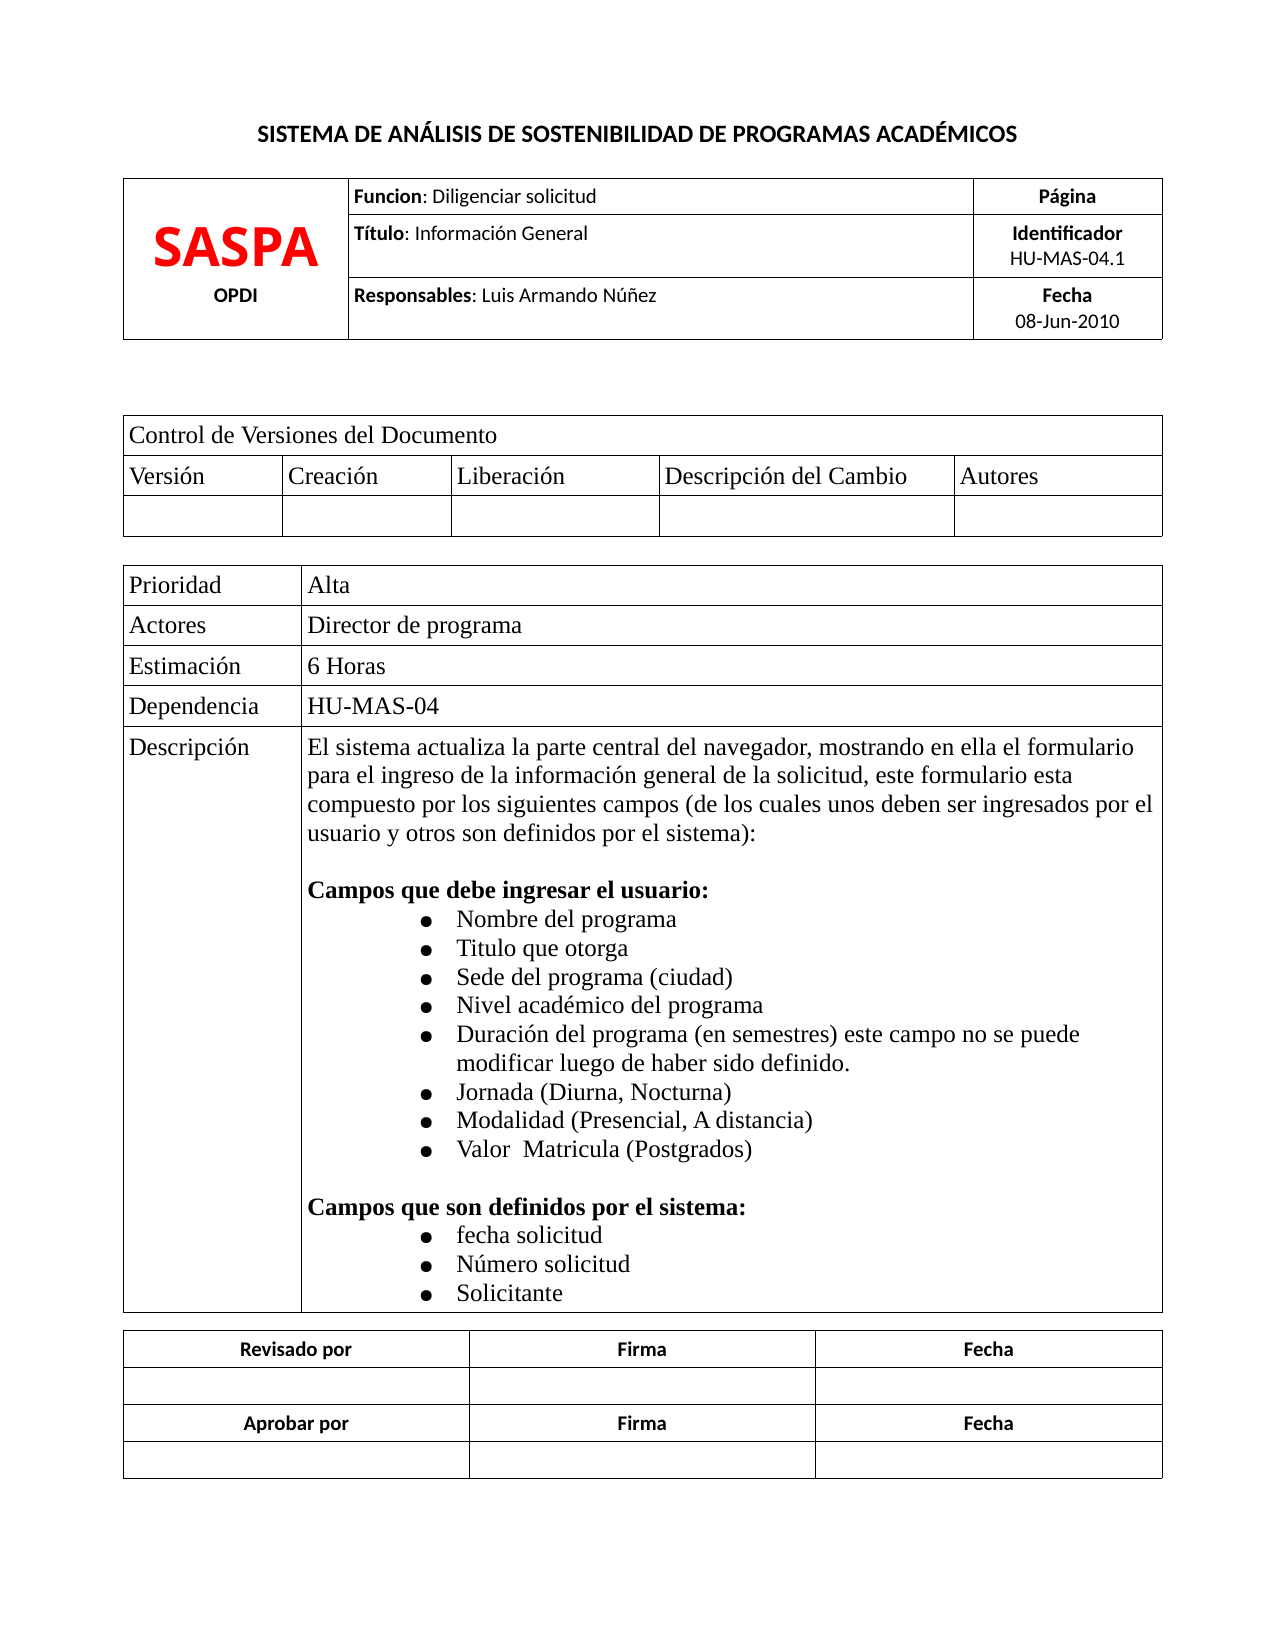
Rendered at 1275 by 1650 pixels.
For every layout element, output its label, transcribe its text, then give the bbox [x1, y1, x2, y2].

table_cell Descripción del Cambio [660, 456, 954, 495]
table_cell [124, 496, 282, 536]
table_header Prioridad [124, 566, 301, 605]
table_cell [283, 496, 451, 536]
table_cell Liberación [452, 456, 659, 495]
table_cell [955, 496, 1162, 536]
table_header Alta [302, 566, 1162, 605]
table_cell Autores [955, 456, 1162, 495]
table_cell Creación [283, 456, 451, 495]
table_header Control de Versiones del Documento [124, 416, 1162, 455]
table_cell Dependencia [124, 686, 301, 726]
table_cell Estimación [124, 646, 301, 685]
table_cell [452, 496, 659, 536]
table_cell Versión [124, 456, 282, 495]
table_cell [660, 496, 954, 536]
table_cell Director de programa [302, 606, 1162, 645]
table_cell El sistema actualiza la parte central del navegador, mostrando en ella el formulario para el ingreso de la información general de la solicitud, este formulario esta compuesto por los siguientes campos (de los cuales unos deben ser ingresados por el usuario y otros son definidos por el sistema): Campos que debe ingresar el usuario: Nombre del programa Titulo que otorga Sede del programa (ciudad) Nivel académico del programa Duración del programa (en semestres) este campo no se puede modificar luego de haber sido definido. Jornada (Diurna, Nocturna) Modalidad (Presencial, A distancia) Valor Matricula (Postgrados) Campos que son definidos por el sistema: fecha solicitud Número solicitud Solicitante Facultad Escuela 2.1 El valor de la matricula puede ser: Valor único: En este caso el usuario debe escoger una de las siguientes formas de pago (Semestral, Anual, Toda la carrera, Por créditos ) e ingresar el valor a pagar en SMMLV. Valor diferenciado: En este caso el usuario debe ingresar periodo a periodo el monto a pagar por concepto de matricula en SMMLV y los botones “Salir” y “Siguiente”. Mientras se están ingresando los campos el formulario genera pequeños mensajes informativos en los casos en que se ingrese información no validad en alguno de los campos. Para guardar los cambios y continuar con el siguiente formulario el usuario debe presionar el botón “Siguiente”, a lo que se le mostrara un mensaje de confirmación con información sobre las característica de algunos de los campos del formulario para continuar el usuario debe presionar “Si” en el mensaje de confirmación. [302, 727, 1162, 1312]
table_cell HU-MAS-04 [302, 686, 1162, 726]
table_cell Descripción [124, 727, 301, 1312]
table_cell 6 Horas [302, 646, 1162, 685]
table_cell Actores [124, 606, 301, 645]
